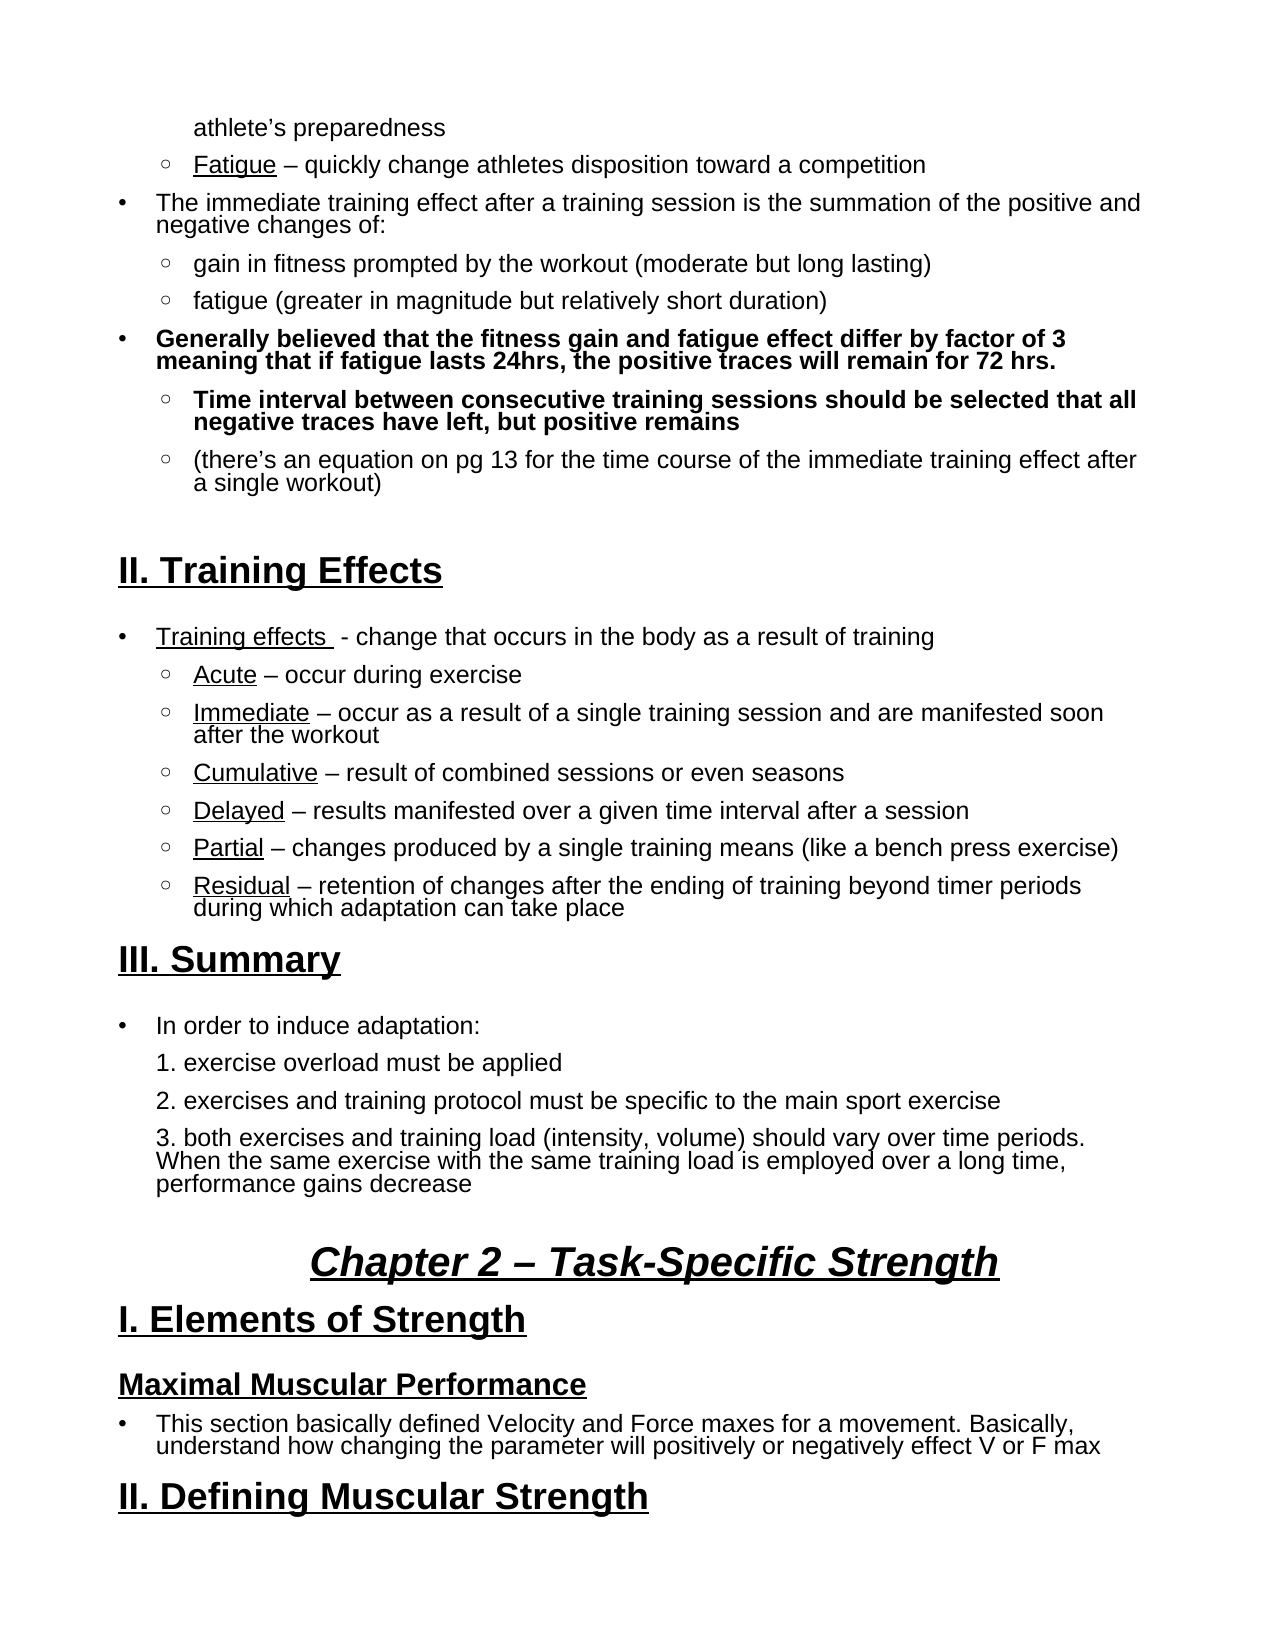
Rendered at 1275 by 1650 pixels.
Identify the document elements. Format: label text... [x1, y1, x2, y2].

list fatigue (greater in magnitude but relatively short duration) [822, 291, 1157, 314]
list In order to induce adaptation: [118, 1016, 1157, 1039]
list Delayed – results manifested over a given time interval after a session [156, 801, 1157, 824]
list Partial – changes produced by a single training means (like a bench press exercise) [156, 838, 1157, 862]
text II. Training Effects [118, 548, 1157, 592]
list The immediate training effect after a training session is the summation of the positive and negative changes of: [118, 193, 1157, 239]
list Acute – occur during exercise [156, 665, 1157, 688]
list athlete’s preparedness [156, 118, 1157, 141]
list gain in fitness prompted by the workout (moderate but long lasting) [638, 254, 928, 277]
list (there’s an equation on pg 13 for the time course of the immediate training effect after a single workout) [156, 450, 1157, 496]
list Immediate – occur as a result of a single training session and are manifested soon after the workout [156, 703, 1157, 749]
text II. Defining Muscular Strength [118, 1474, 1157, 1518]
list Fatigue – quickly change athletes disposition toward a competition [156, 156, 1157, 179]
list 3. both exercises and training load (intensity, volume) should vary over time periods. When the same exercise with the same training load is employed over a long time, performance gains decrease [118, 1128, 1157, 1197]
list Residual – retention of changes after the ending of training beyond timer periods during which adaptation can take place [156, 876, 1157, 922]
list 1. exercise overload must be applied [118, 1053, 1157, 1076]
subtitle Maximal Muscular Performance [118, 1366, 1157, 1401]
list fatigue (greater in magnitude but relatively short duration) [279, 291, 824, 314]
text I. Elements of Strength [118, 1297, 1157, 1341]
text III. Summary [118, 937, 1157, 980]
list This section basically defined Velocity and Force maxes for a movement. Basically, understand how changing the parameter will positively or negatively effect V or F max [118, 1414, 1157, 1460]
list gain in fitness prompted by the workout (moderate but long lasting) [156, 254, 640, 277]
subtitle Chapter 2 – Task-Specific Strength [118, 1237, 1157, 1285]
list gain in fitness prompted by the workout (moderate but long lasting) [926, 254, 1157, 277]
list fatigue (greater in magnitude but relatively short duration) [156, 291, 281, 314]
list Cumulative – result of combined sessions or even seasons [156, 763, 1157, 786]
list Time interval between consecutive training sessions should be selected that all negative traces have left, but positive remains [156, 390, 1157, 436]
list Training effects - change that occurs in the body as a result of training [118, 627, 1157, 651]
list Generally believed that the fitness gain and fatigue effect differ by factor of 3 meaning that if fatigue lasts 24hrs, the positive traces will remain for 72 hrs. [118, 329, 1157, 375]
list 2. exercises and training protocol must be specific to the main sport exercise [118, 1091, 1157, 1114]
